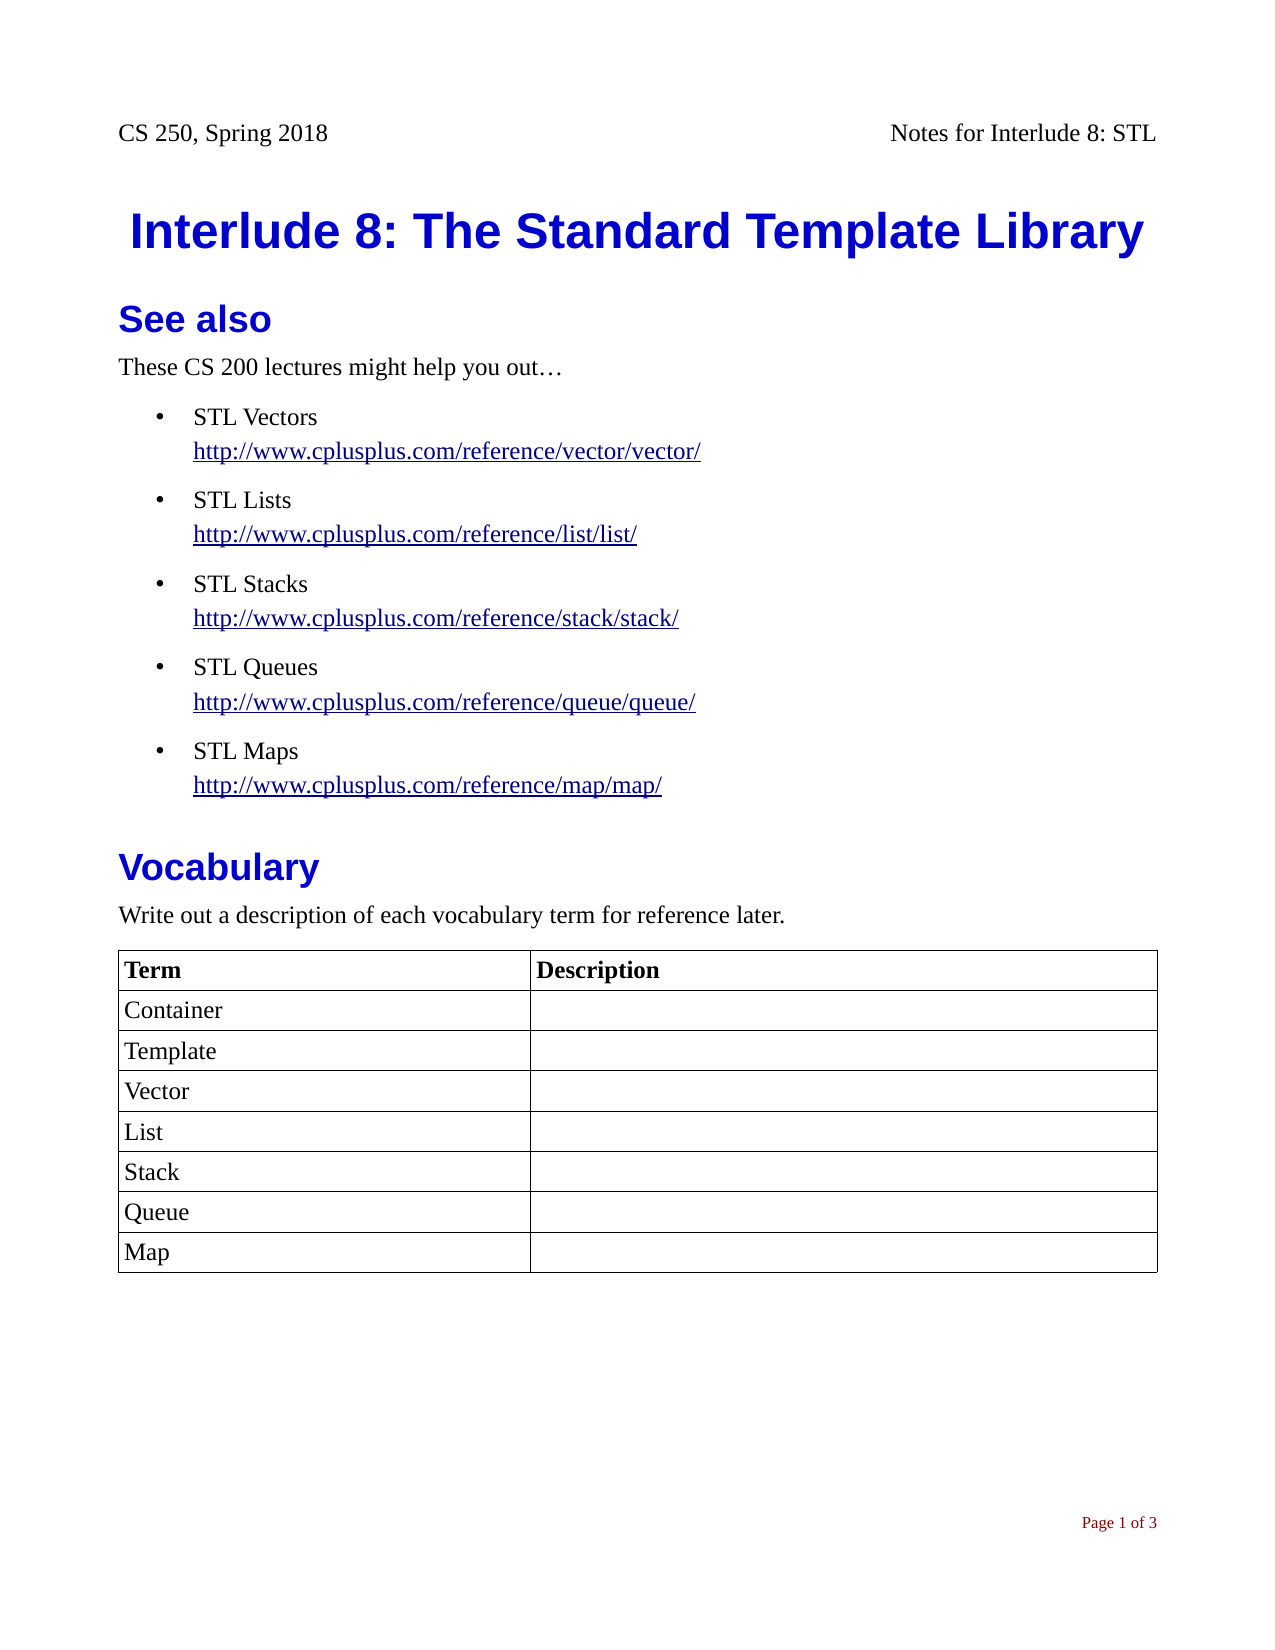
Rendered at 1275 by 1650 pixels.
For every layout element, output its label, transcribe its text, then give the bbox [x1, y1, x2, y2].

list STL Lists http://www.cplusplus.com/reference/list/list/ [156, 485, 1157, 548]
title Interlude 8: The Standard Template Library [118, 201, 1157, 259]
table_cell [531, 1112, 1157, 1151]
table_cell [531, 1071, 1157, 1111]
table_cell Map [119, 1233, 530, 1272]
list STL Stacks http://www.cplusplus.com/reference/stack/stack/ [156, 569, 1157, 632]
table_cell Queue [119, 1192, 530, 1232]
subtitle See also [118, 296, 1157, 340]
table_cell [531, 1152, 1157, 1191]
table_cell Stack [119, 1152, 530, 1191]
list STL Queues http://www.cplusplus.com/reference/queue/queue/ [156, 652, 1157, 715]
table_cell [531, 1233, 1157, 1272]
table_cell Container [119, 991, 530, 1030]
text These CS 200 lectures might help you out… [118, 352, 1157, 381]
table_header Term [119, 951, 530, 990]
table_cell [531, 1031, 1157, 1070]
table_cell [531, 991, 1157, 1030]
table_header Description [531, 951, 1157, 990]
text Write out a description of each vocabulary term for reference later. [118, 900, 1157, 929]
subtitle Vocabulary [118, 844, 1157, 888]
table_cell [531, 1192, 1157, 1232]
table_cell Vector [119, 1071, 530, 1111]
list STL Vectors http://www.cplusplus.com/reference/vector/vector/ [156, 402, 1157, 465]
list STL Maps http://www.cplusplus.com/reference/map/map/ [156, 736, 1157, 799]
table_cell List [119, 1112, 530, 1151]
table_cell Template [119, 1031, 530, 1070]
